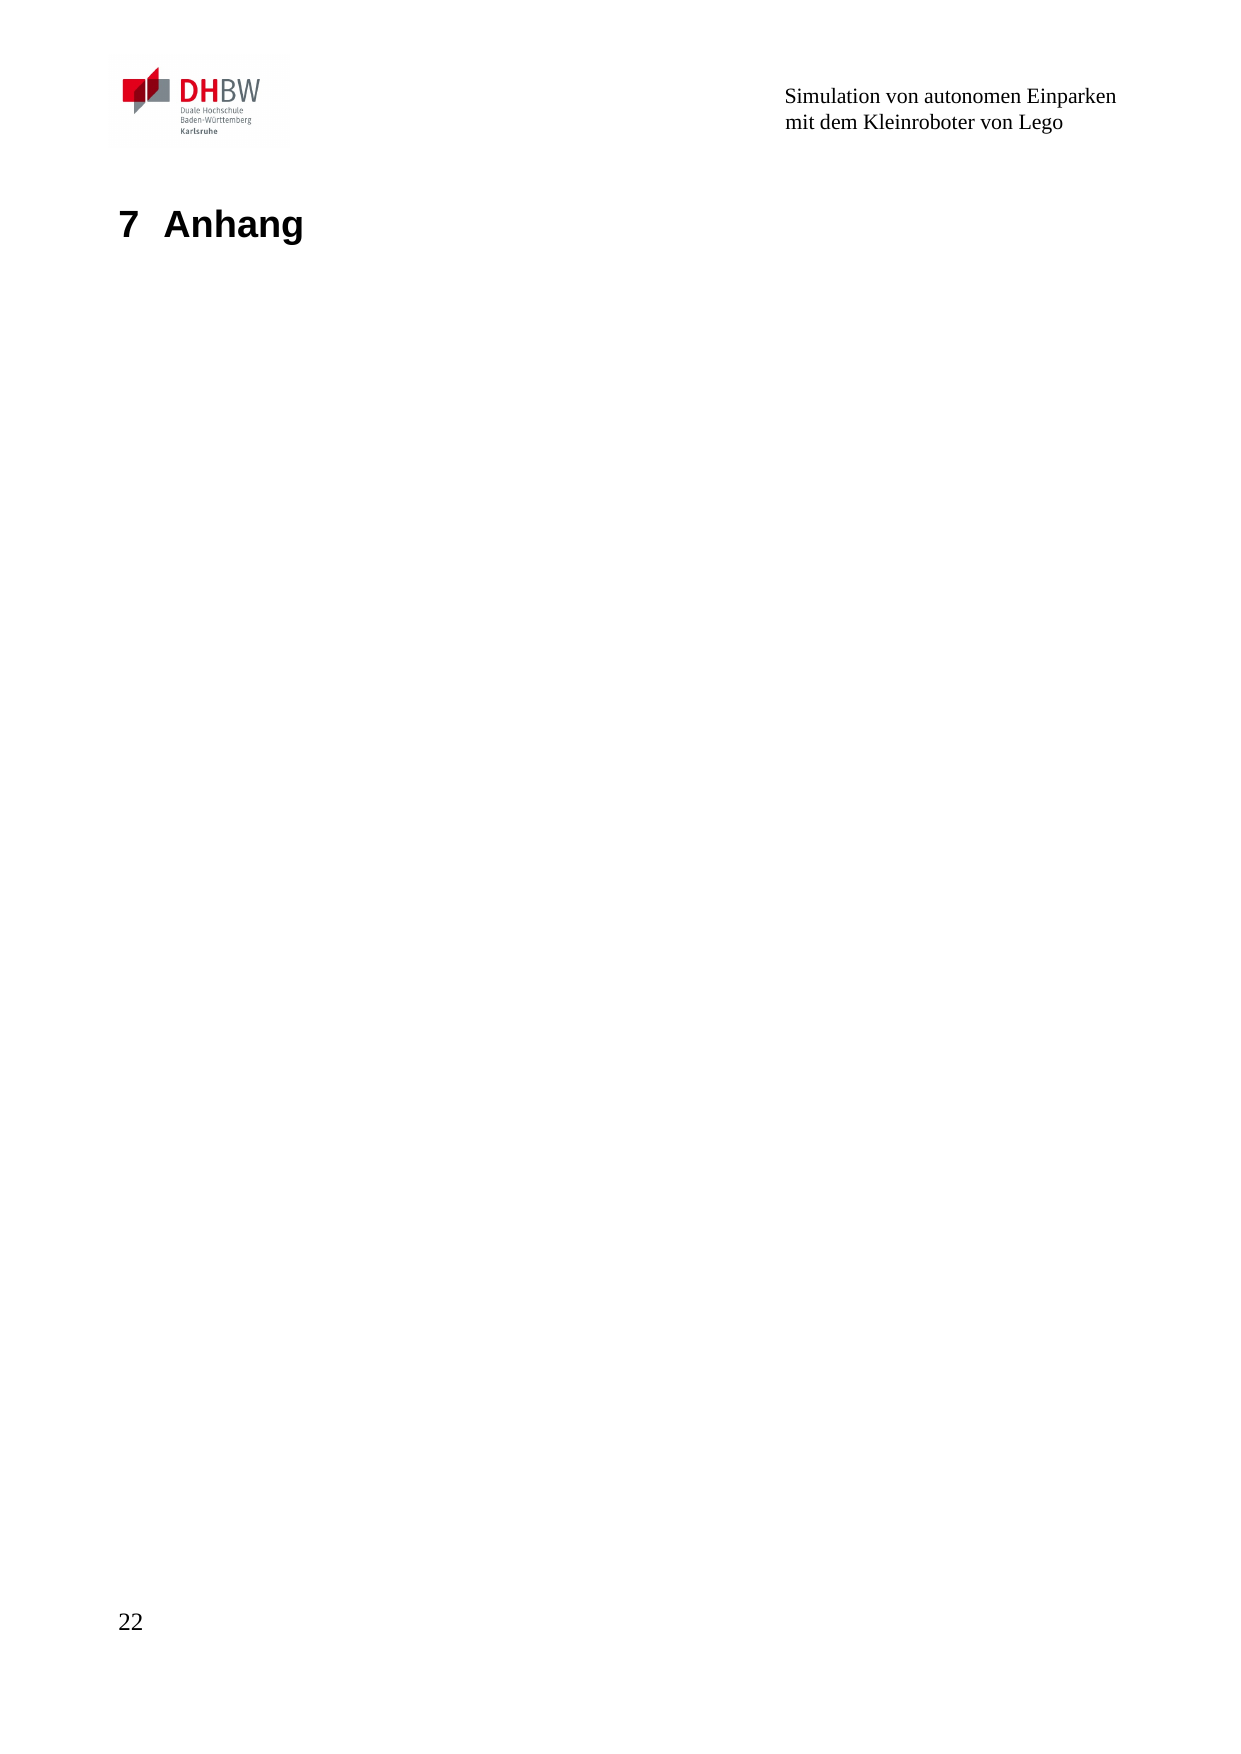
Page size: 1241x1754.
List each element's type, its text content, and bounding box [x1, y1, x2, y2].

subtitle Anhang [118, 202, 1122, 246]
picture [108, 54, 291, 148]
